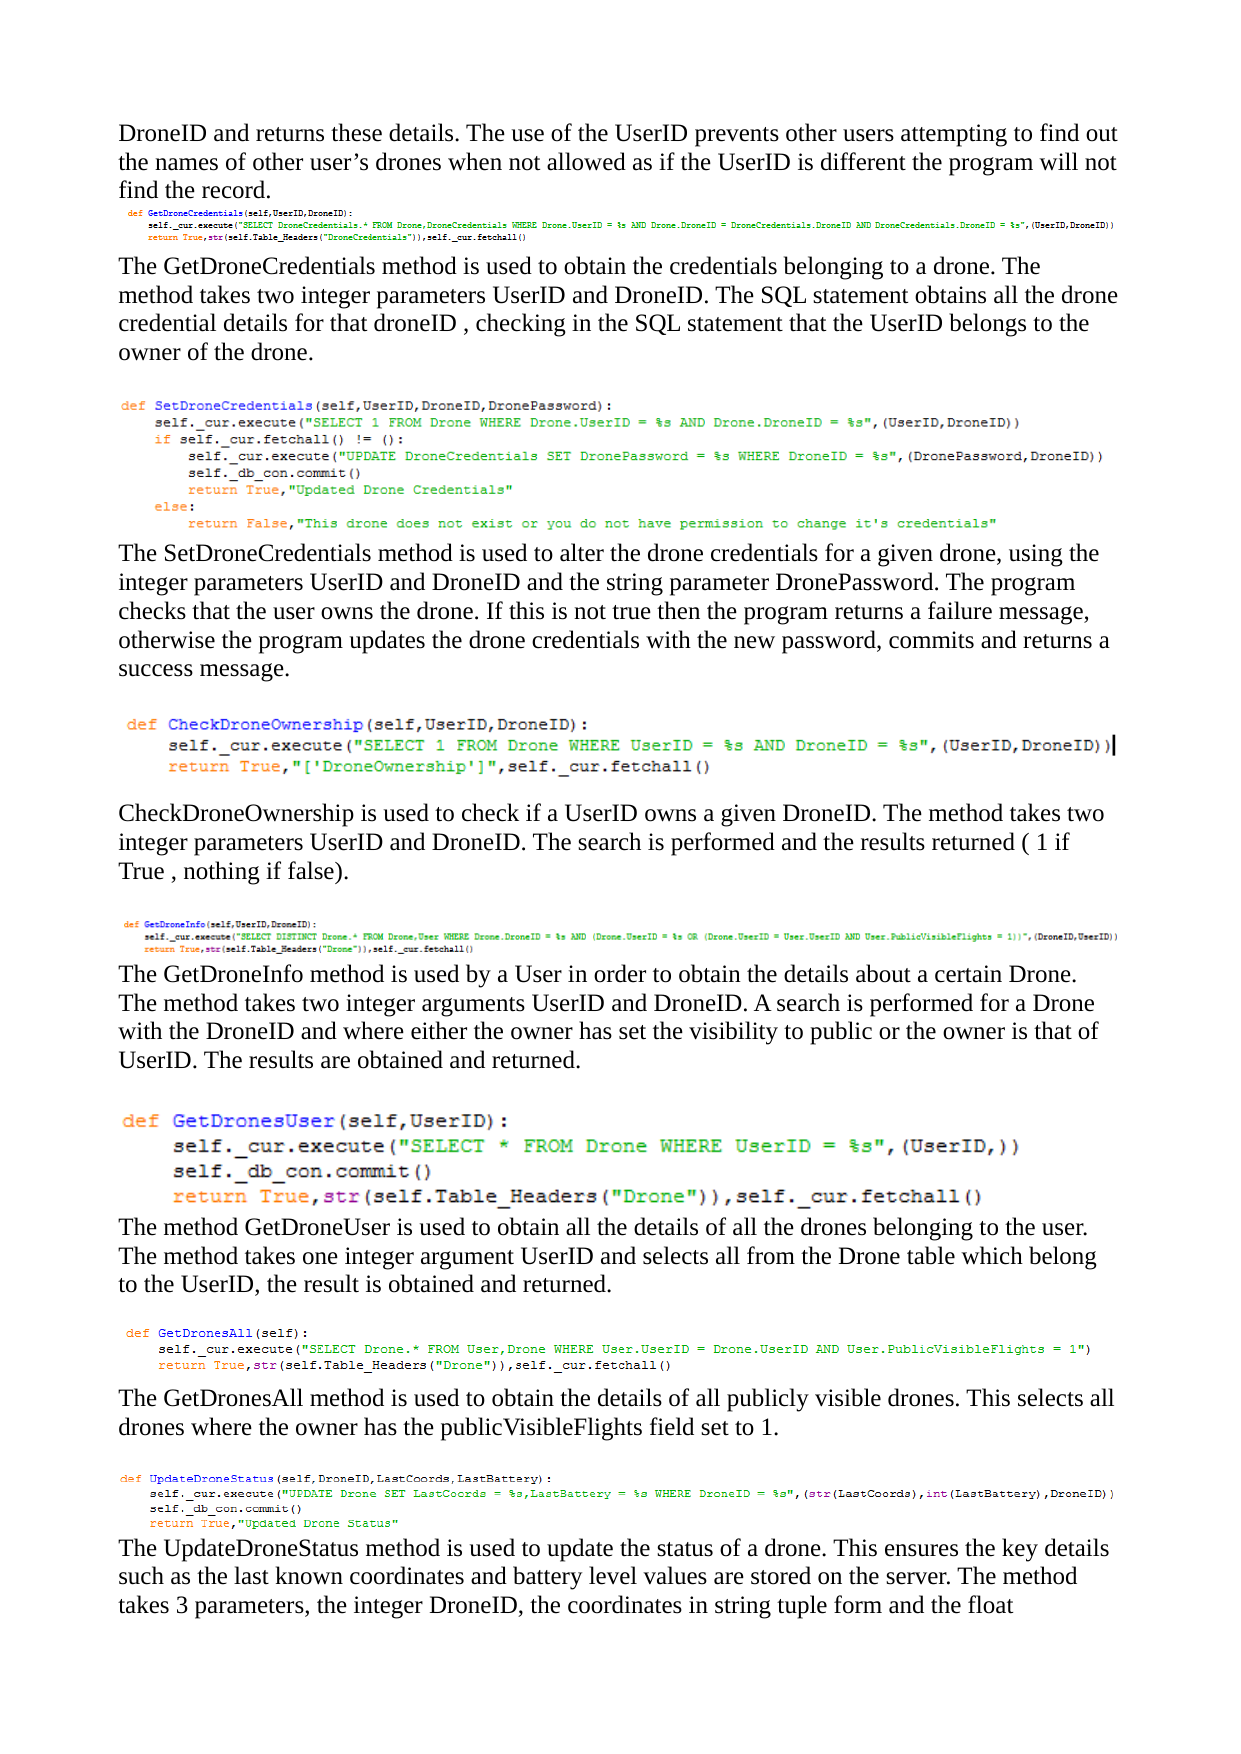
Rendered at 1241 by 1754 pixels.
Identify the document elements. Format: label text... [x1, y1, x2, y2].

picture [118, 1102, 1053, 1212]
picture [118, 1469, 1123, 1533]
text The GetDroneInfo method is used by a User in order to obtain the details about a certain Drone. The method takes two integer arguments UserID and DroneID. A search is performed for a Drone with the DroneID and where either the owner has set the visibility to public or the owner is that of UserID. The results are obtained and returned. [118, 959, 1122, 1074]
text The method GetDroneUser is used to obtain all the details of all the drones belonging to the user. The method takes one integer argument UserID and selects all from the Drone table which belong to the UserID, the result is obtained and returned. [118, 1103, 1122, 1298]
text The SetDroneCredentials method is used to alter the drone credentials for a given drone, using the integer parameters UserID and DroneID and the string parameter DronePassword. The program checks that the user owns the drone. If this is not true then the program returns a failure message, otherwise the program updates the drone credentials with the new password, commits and returns a success message. [118, 539, 1122, 682]
picture [118, 1327, 1123, 1384]
text DroneID and returns these details. The use of the UserID prevents other users attempting to find out the names of other user’s drones when not allowed as if the UserID is different the program will not find the record. [118, 118, 1122, 204]
picture [118, 711, 1123, 799]
text The GetDronesAll method is used to obtain the details of all publicly visible drones. This selects all drones where the owner has the publicVisibleFlights field set to 1. [118, 1384, 1122, 1441]
picture [118, 394, 1123, 539]
text CheckDroneOwnership is used to check if a UserID owns a given DroneID. The method takes two integer parameters UserID and DroneID. The search is performed and the results returned ( 1 if True , nothing if false). [118, 799, 1122, 884]
text The GetDroneCredentials method is used to obtain the credentials belonging to a drone. The method takes two integer parameters UserID and DroneID. The SQL statement obtains all the drone credential details for that droneID , checking in the SQL statement that the UserID belongs to the owner of the drone. [118, 251, 1122, 366]
text The UpdateDroneStatus method is used to update the status of a drone. This ensures the key details such as the last known coordinates and battery level values are stored on the server. The method takes 3 parameters, the integer DroneID, the coordinates in string tuple form and the float [118, 1533, 1122, 1619]
picture [118, 204, 1123, 251]
picture [118, 913, 1123, 959]
